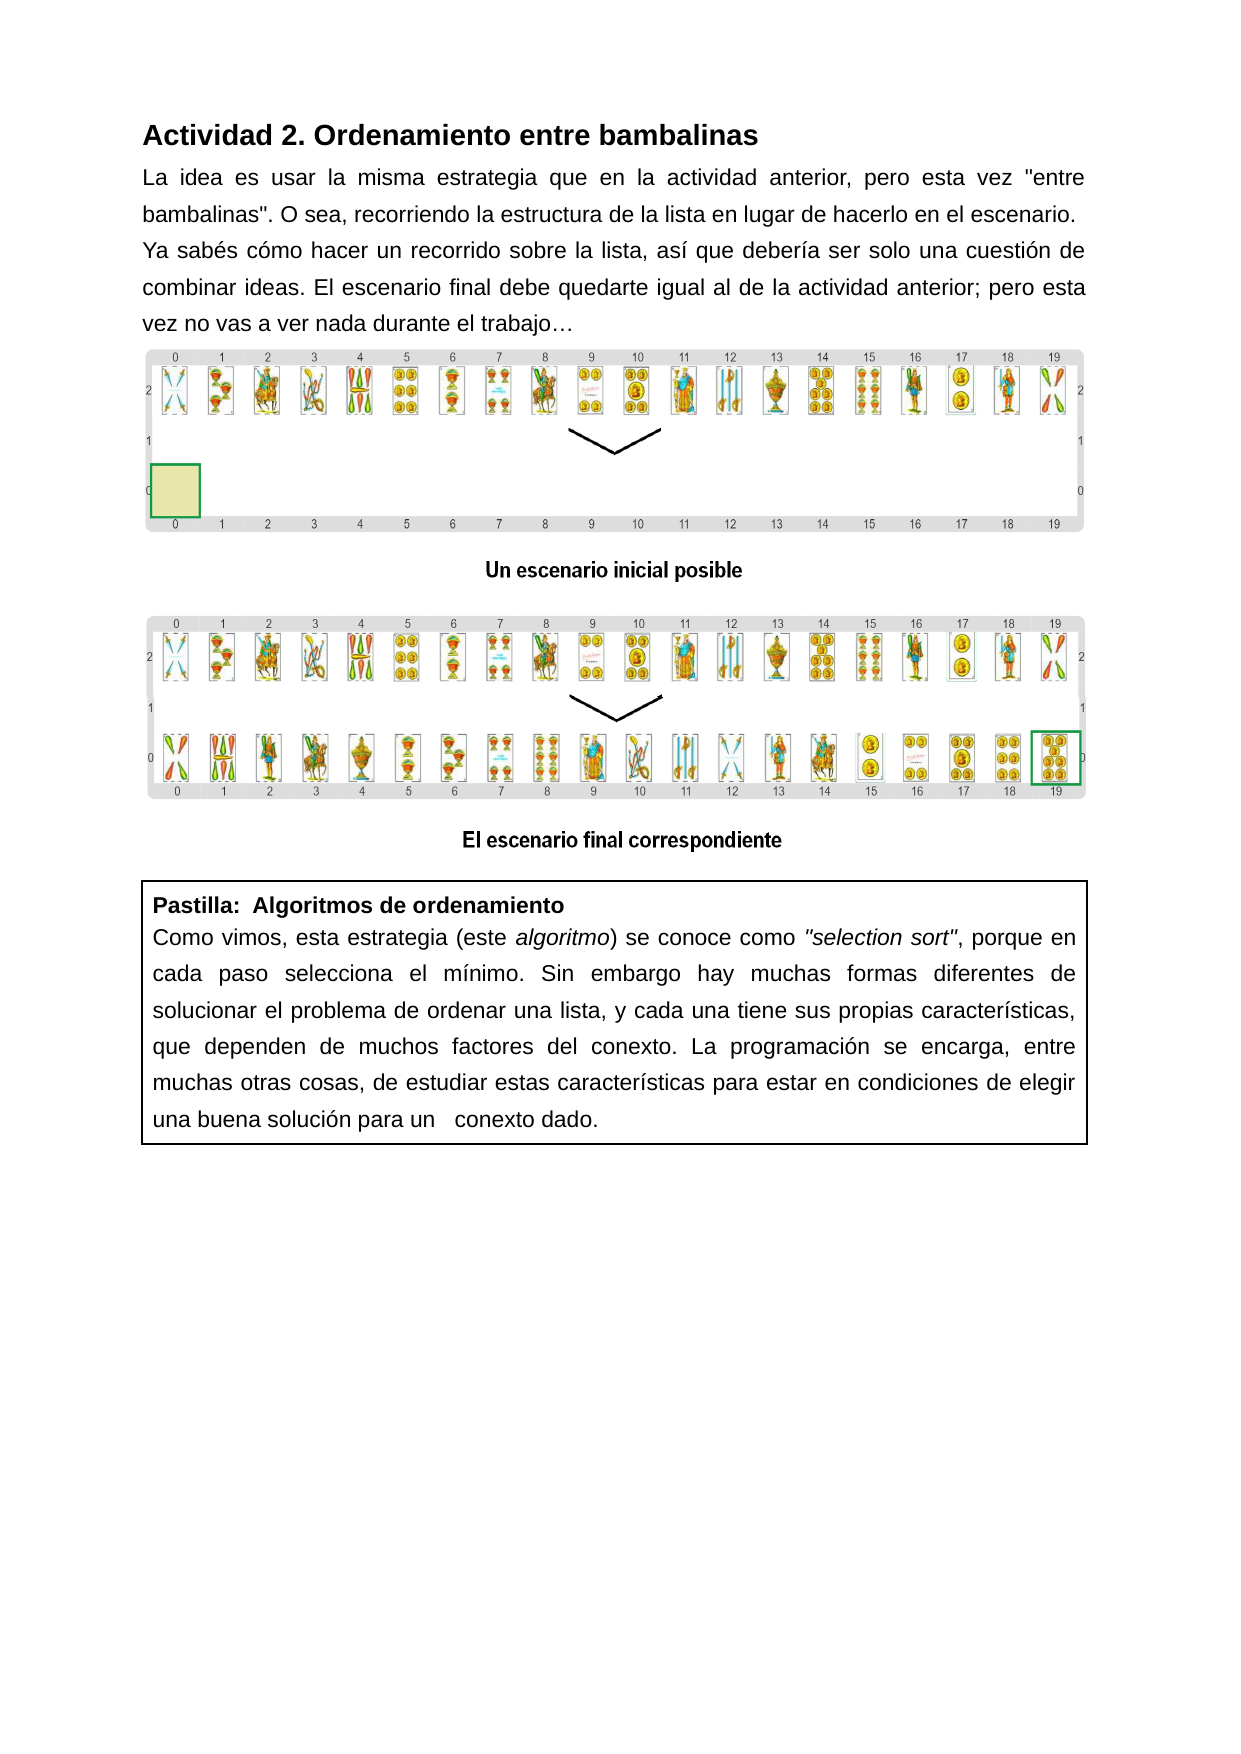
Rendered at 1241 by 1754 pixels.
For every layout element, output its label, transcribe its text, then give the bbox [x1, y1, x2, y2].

text La idea es usar la misma estrategia que en la actividad anterior, pero esta vez "entre bambalinas". O sea, recorriendo la estructura de la lista en lugar de hacerlo en el escenario. [142, 164, 1087, 227]
picture [142, 346, 1087, 870]
text Ya sabés cómo hacer un recorrido sobre la lista, así que debería ser solo una cuestión de combinar ideas. El escenario final debe quedarte igual al de la actividad anterior; pero esta vez no vas a ver nada durante el trabajo… [142, 237, 1087, 336]
table_header Pastilla: Algoritmos de ordenamiento Como vimos, esta estrategia (este algoritmo) se conoce como "selection sort", porque en cada paso selecciona el mínimo. Sin embargo hay muchas formas diferentes de solucionar el problema de ordenar una lista, y cada una tiene sus propias características, que dependen de muchos factores del conexto. La programación se encarga, entre muchas otras cosas, de estudiar estas características para estar en condiciones de elegir una buena solución para un conexto dado. [143, 882, 1086, 1142]
text Actividad 2. Ordenamiento entre bambalinas [142, 118, 1087, 152]
